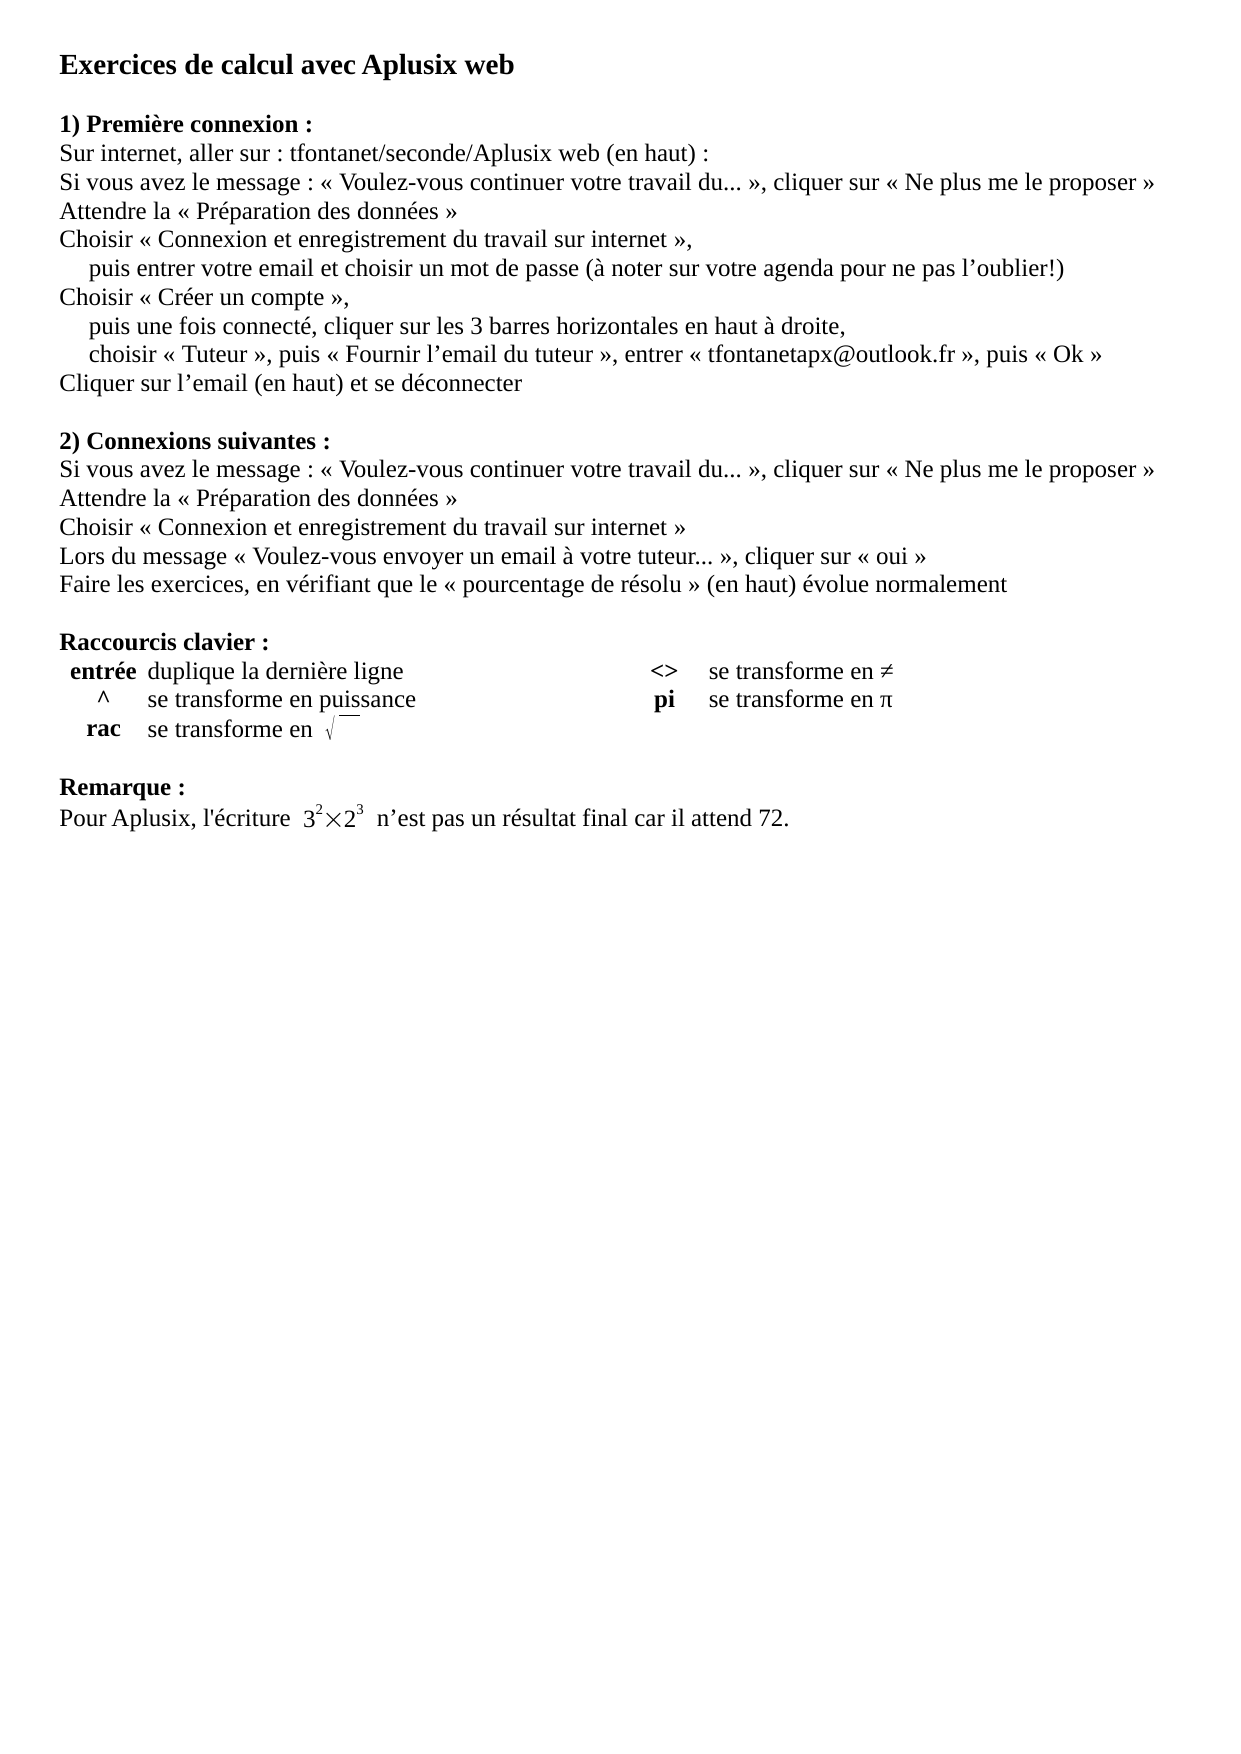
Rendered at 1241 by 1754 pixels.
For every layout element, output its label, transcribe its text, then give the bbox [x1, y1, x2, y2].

text Choisir « Créer un compte », puis une fois connecté, cliquer sur les 3 barres horizontales en haut à droite, choisir « Tuteur », puis « Fournir l’email du tuteur », entrer « tfontanetapx@outlook.fr », puis « Ok » [59, 282, 1181, 368]
text Cliquer sur l’email (en haut) et se déconnecter [59, 368, 1181, 397]
text Choisir « Connexion et enregistrement du travail sur internet » [59, 512, 1181, 541]
text Attendre la « Préparation des données » [59, 483, 1181, 512]
text Si vous avez le message : « Voulez-vous continuer votre travail du... », cliquer sur « Ne plus me le proposer » [59, 167, 1181, 196]
text 1) Première connexion : [59, 109, 1181, 138]
text 2) Connexions suivantes : [59, 426, 1181, 454]
text Faire les exercices, en vérifiant que le « pourcentage de résolu » (en haut) évolue normalement [59, 569, 1181, 598]
text Sur internet, aller sur : tfontanet/seconde/Aplusix web (en haut) : [59, 138, 1181, 167]
table_header entrée ^ rac [59, 656, 147, 743]
table_header se transforme en ≠ se transforme en π [709, 656, 1181, 743]
text Choisir « Connexion et enregistrement du travail sur internet », puis entrer votre email et choisir un mot de passe (à noter sur votre agenda pour ne pas l’oublier!) [59, 224, 1181, 282]
text Remarque : [59, 772, 1181, 801]
text Pour Aplusix, l'écriture n’est pas un résultat final car il attend 72. [59, 801, 1181, 832]
table_header duplique la dernière ligne se transforme en puissance se transforme en [148, 656, 620, 743]
text Lors du message « Voulez-vous envoyer un email à votre tuteur... », cliquer sur « oui » [59, 541, 1181, 569]
text Attendre la « Préparation des données » [59, 196, 1181, 224]
text Raccourcis clavier : [59, 627, 1181, 656]
text Exercices de calcul avec Aplusix web [59, 47, 1181, 81]
text Si vous avez le message : « Voulez-vous continuer votre travail du... », cliquer sur « Ne plus me le proposer » [59, 454, 1181, 483]
table_header <> pi [620, 656, 708, 743]
